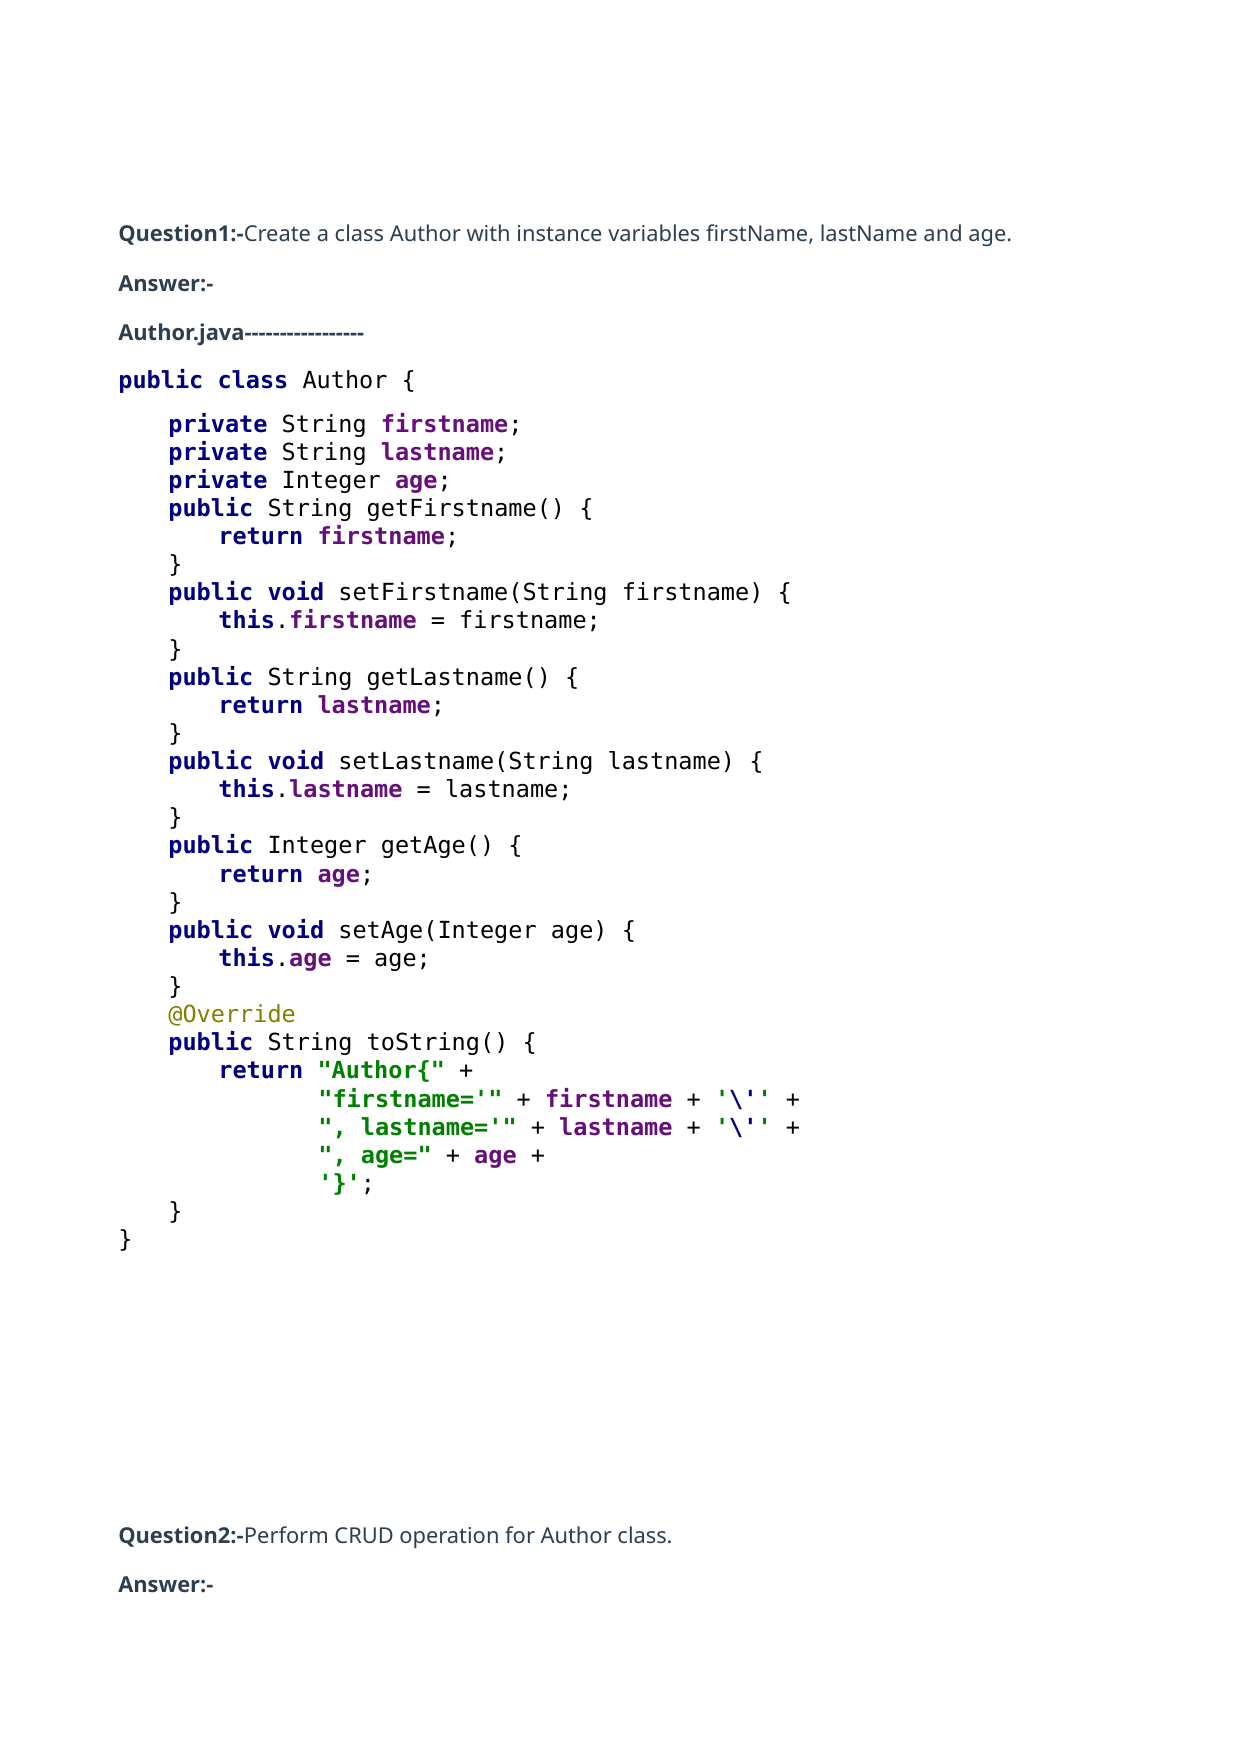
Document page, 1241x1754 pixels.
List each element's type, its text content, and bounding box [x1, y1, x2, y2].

text public void setAge(Integer age) { [118, 916, 1122, 944]
text } [118, 804, 1122, 832]
text Question1:-Create a class Author with instance variables firstName, lastName and age. [118, 218, 1122, 247]
text this.firstname = firstname; [118, 607, 1122, 635]
text ", age=" + age + [118, 1141, 1122, 1169]
text public String getFirstname() { [118, 494, 1122, 523]
text public class Author { [118, 367, 1122, 394]
text public void setLastname(String lastname) { [118, 748, 1122, 776]
text public String toString() { [118, 1029, 1122, 1057]
text } [118, 1226, 1122, 1253]
text this.age = age; [118, 944, 1122, 973]
text Answer:- [118, 1569, 1122, 1599]
text this.lastname = lastname; [118, 776, 1122, 804]
text return firstname; [118, 523, 1122, 551]
text "firstname='" + firstname + '\'' + [118, 1085, 1122, 1113]
text } [118, 888, 1122, 916]
text @Override [118, 1001, 1122, 1029]
text public void setFirstname(String firstname) { [118, 579, 1122, 607]
text return age; [118, 860, 1122, 888]
text return lastname; [118, 691, 1122, 719]
text } [118, 719, 1122, 748]
text private Integer age; [118, 466, 1122, 494]
text Author.java----------------- [118, 317, 1122, 347]
text '}'; [118, 1169, 1122, 1198]
text } [118, 551, 1122, 579]
text return "Author{" + [118, 1057, 1122, 1085]
text public Integer getAge() { [118, 832, 1122, 860]
text } [118, 973, 1122, 1001]
text ", lastname='" + lastname + '\'' + [118, 1113, 1122, 1141]
text } [118, 1198, 1122, 1226]
text Question2:-Perform CRUD operation for Author class. [118, 1520, 1122, 1549]
text Answer:- [118, 267, 1122, 297]
text private String firstname; [118, 410, 1122, 438]
text public String getLastname() { [118, 663, 1122, 691]
text } [118, 635, 1122, 663]
text private String lastname; [118, 438, 1122, 466]
